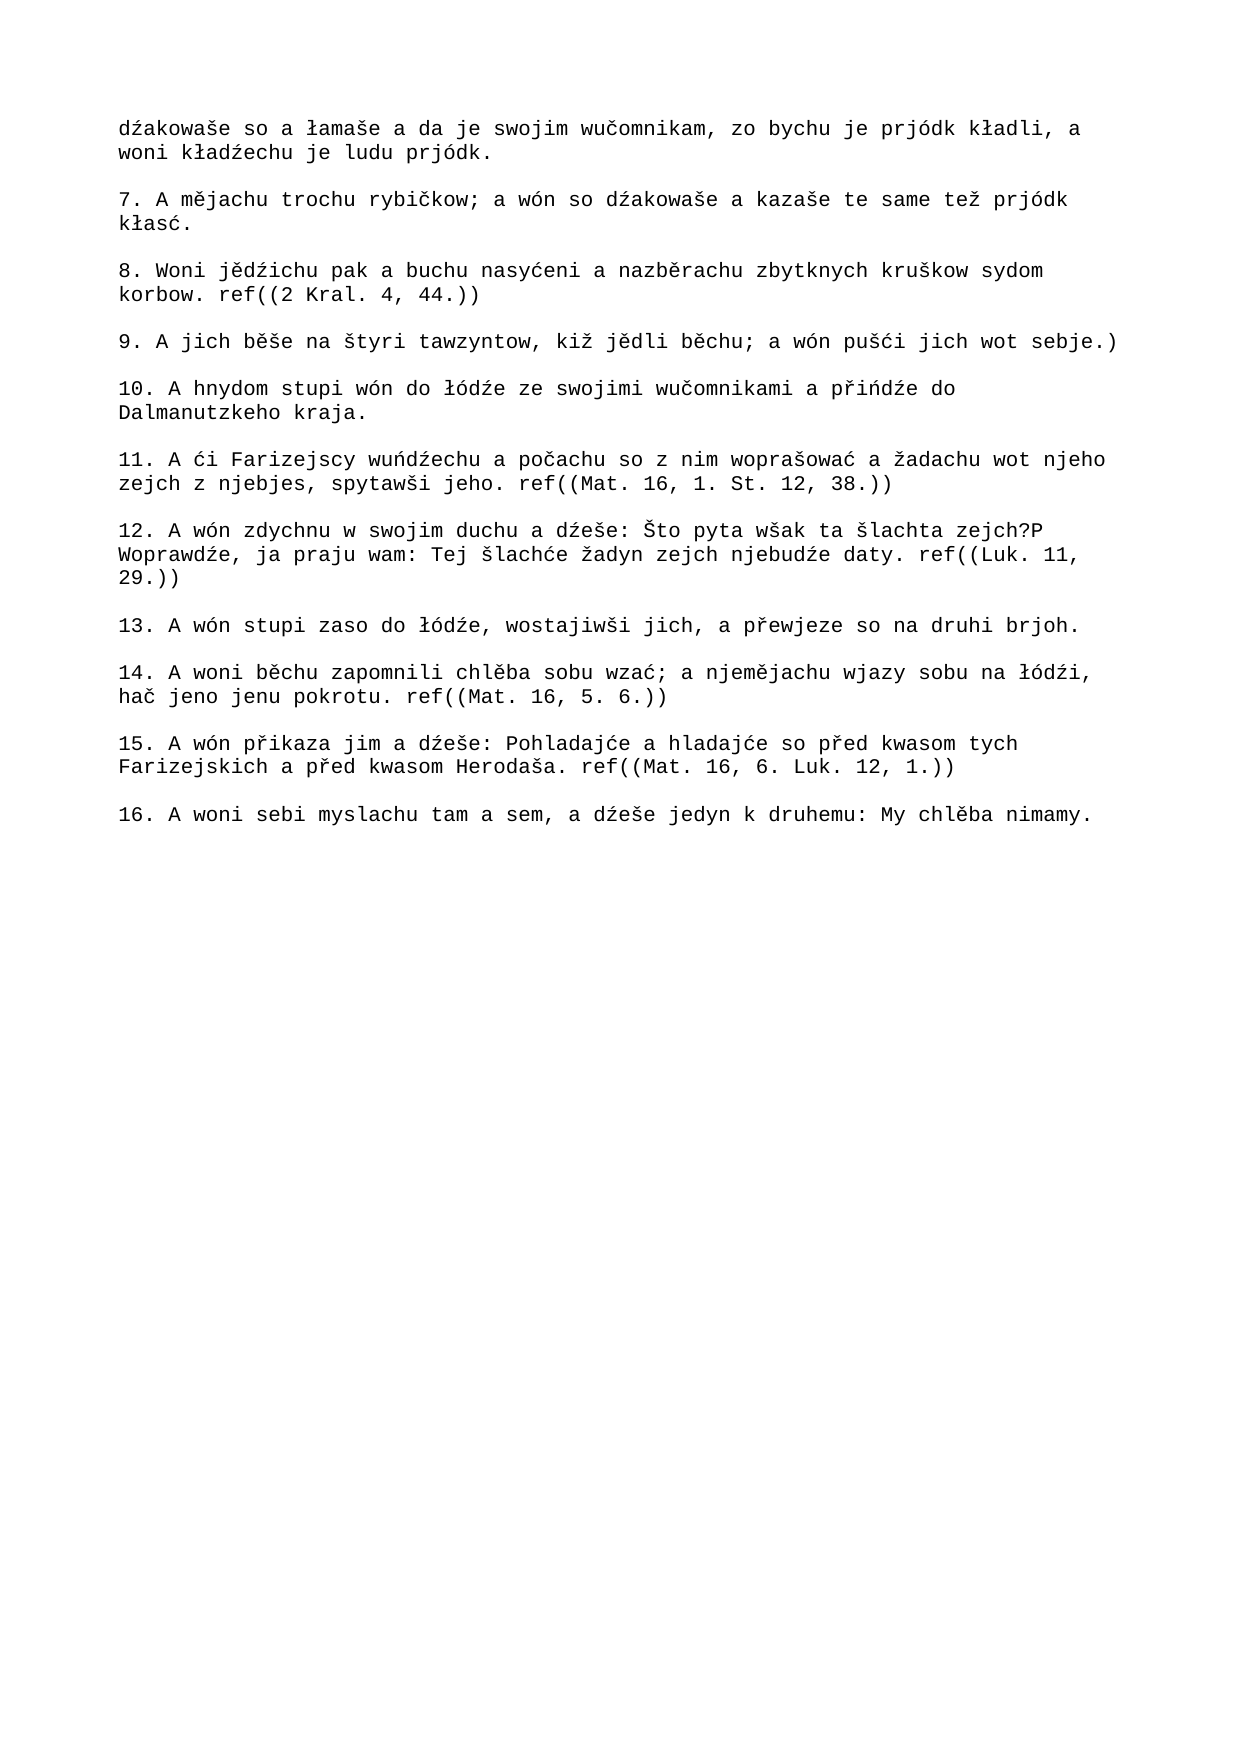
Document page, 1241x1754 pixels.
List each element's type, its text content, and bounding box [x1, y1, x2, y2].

text dźakowaše so a łamaše a da je swojim wučomnikam, zo bychu je prjódk kładli, a woni kładźechu je ludu prjódk. [118, 118, 1122, 165]
text 10. A hnydom stupi wón do łódźe ze swojimi wučomnikami a přińdźe do Dalmanutzkeho kraja. [118, 378, 1122, 426]
text 15. A wón přikaza jim a dźeše: Pohladajće a hladajće so před kwasom tych Farizejskich a před kwasom Herodaša. ref((Mat. 16, 6. Luk. 12, 1.)) [118, 733, 1122, 780]
text 8. Woni jědźichu pak a buchu nasyćeni a nazběrachu zbytknych kruškow sydom korbow. ref((2 Kral. 4, 44.)) [118, 260, 1122, 307]
text 9. A jich běše na štyri tawzyntow, kiž jědli běchu; a wón pušći jich wot sebje.) [118, 331, 1122, 354]
text 12. A wón zdychnu w swojim duchu a dźeše: Što pyta wšak ta šlachta zejch?P Woprawdźe, ja praju wam: Tej šlachće žadyn zejch njebudźe daty. ref((Luk. 11, 29.)) [118, 520, 1122, 591]
text 14. A woni běchu zapomnili chlěba sobu wzać; a njemějachu wjazy sobu na łódźi, hač jeno jenu pokrotu. ref((Mat. 16, 5. 6.)) [118, 662, 1122, 709]
text 16. A woni sebi myslachu tam a sem, a dźeše jedyn k druhemu: My chlěba nimamy. [118, 804, 1122, 827]
text 11. A ći Farizejscy wuńdźechu a počachu so z nim woprašować a žadachu wot njeho zejch z njebjes, spytawši jeho. ref((Mat. 16, 1. St. 12, 38.)) [118, 449, 1122, 496]
text 7. A mějachu trochu rybičkow; a wón so dźakowaše a kazaše te same tež prjódk kłasć. [118, 189, 1122, 236]
text 13. A wón stupi zaso do łódźe, wostajiwši jich, a přewjeze so na druhi brjoh. [118, 615, 1122, 638]
